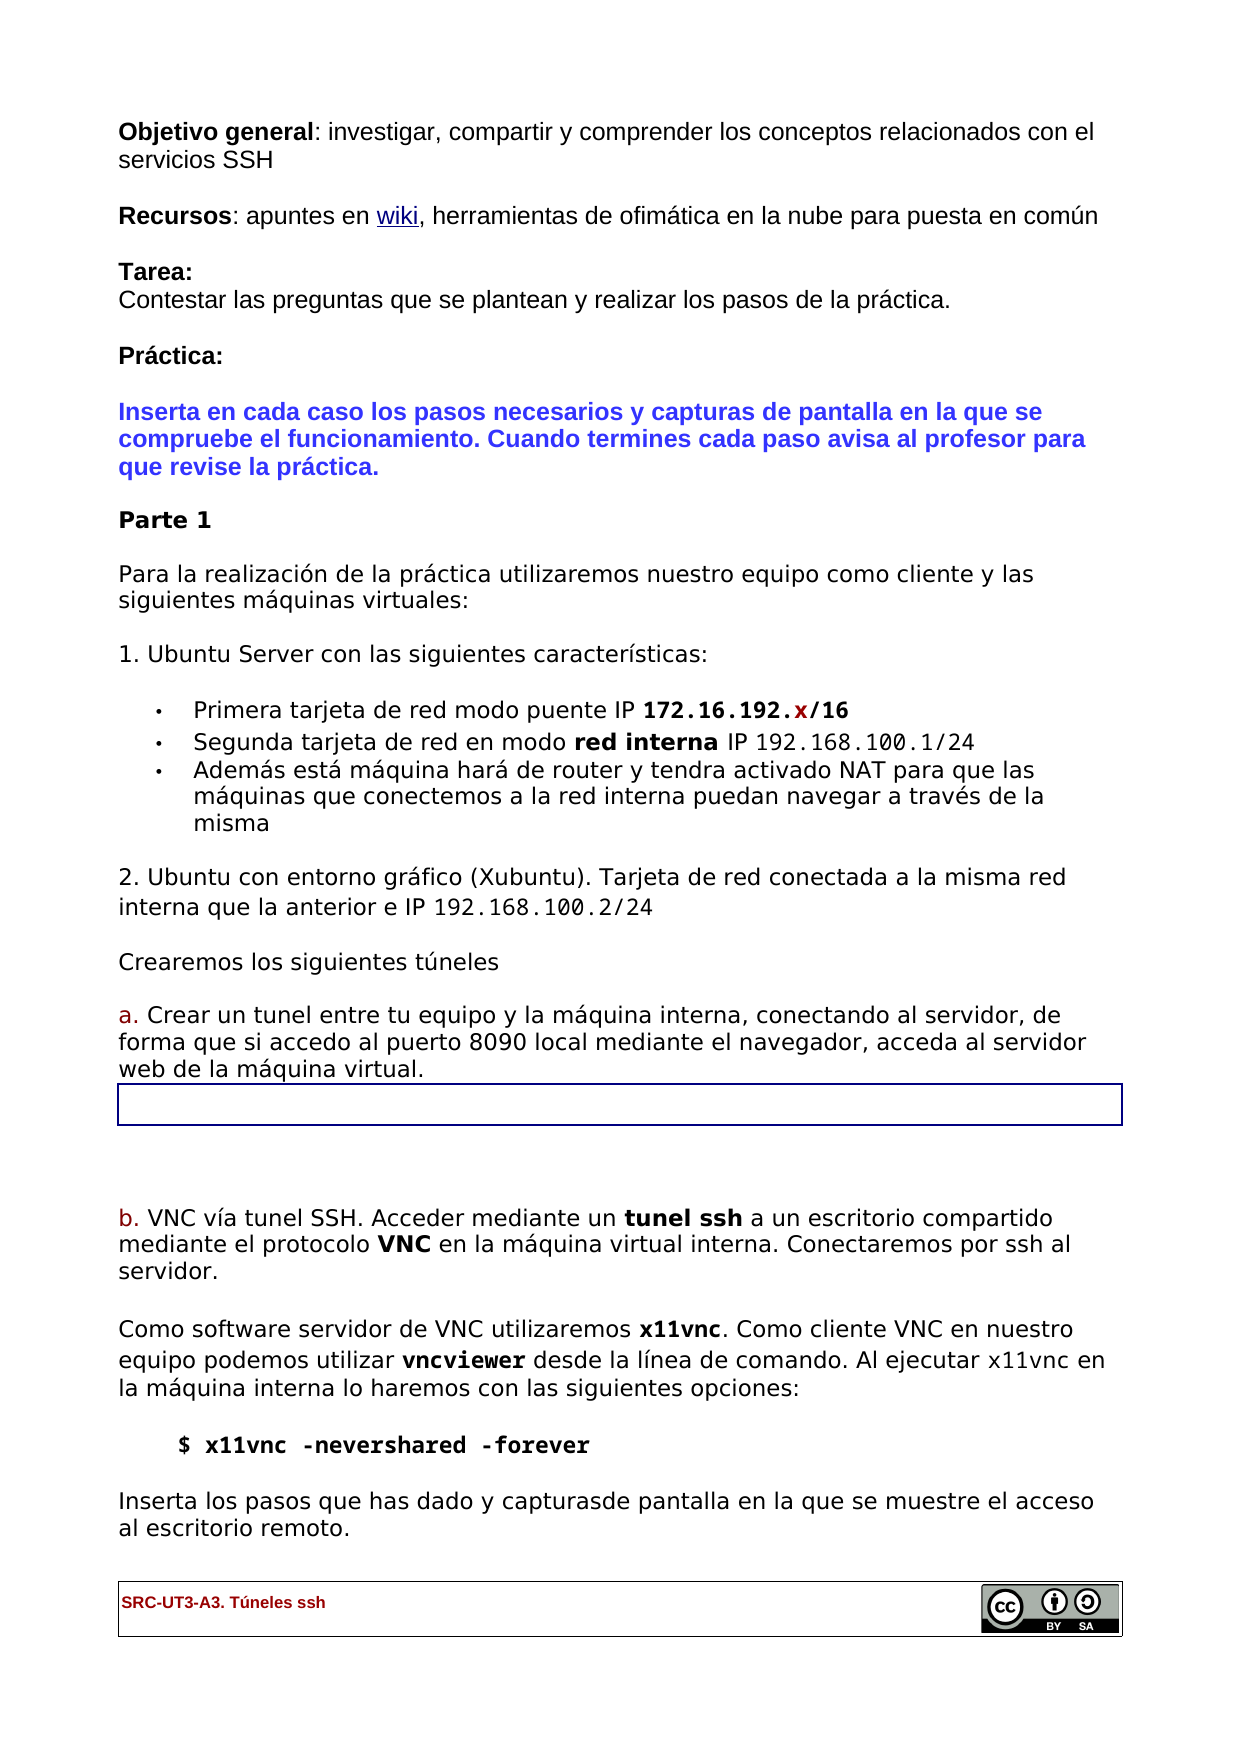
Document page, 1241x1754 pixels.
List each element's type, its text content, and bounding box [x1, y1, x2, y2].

text Recursos: apuntes en wiki, herramientas de ofimática en la nube para puesta en común [118, 202, 1122, 230]
text 2. Ubuntu con entorno gráfico (Xubuntu). Tarjeta de red conectada a la misma red interna que la anterior e IP 192.168.100.2/24 [118, 864, 1122, 922]
text b. VNC vía tunel SSH. Acceder mediante un tunel ssh a un escritorio compartido mediante el protocolo VNC en la máquina virtual interna. Conectaremos por ssh al servidor. [118, 1205, 1122, 1285]
text Inserta los pasos que has dado y capturasde pantalla en la que se muestre el acceso al escritorio remoto. [118, 1488, 1122, 1542]
text Objetivo general: investigar, compartir y comprender los conceptos relacionados con el servicios SSH [118, 118, 1122, 174]
text Tarea: [118, 258, 1122, 286]
list Segunda tarjeta de red en modo red interna IP 192.168.100.1/24 [156, 726, 1122, 757]
text Parte 1 [118, 508, 1122, 534]
text Práctica: [118, 341, 1122, 369]
text a. Crear un tunel entre tu equipo y la máquina interna, conectando al servidor, de forma que si accedo al puerto 8090 local mediante el navegador, acceda al servidor web de la máquina virtual. [118, 1002, 1122, 1082]
list Además está máquina hará de router y tendra activado NAT para que las máquinas que conectemos a la red interna puedan navegar a través de la misma [156, 757, 1122, 837]
text Crearemos los siguientes túneles [118, 949, 1122, 976]
text Contestar las preguntas que se plantean y realizar los pasos de la práctica. [118, 286, 1122, 313]
table_header [119, 1085, 1121, 1124]
text Como software servidor de VNC utilizaremos x11vnc. Como cliente VNC en nuestro equipo podemos utilizar vncviewer desde la línea de comando. Al ejecutar x11vnc en la máquina interna lo haremos con las siguientes opciones: [118, 1312, 1122, 1402]
picture [981, 1584, 1119, 1633]
text Inserta en cada caso los pasos necesarios y capturas de pantalla en la que se compruebe el funcionamiento. Cuando termines cada paso avisa al profesor para que revise la práctica. [118, 397, 1122, 481]
text Para la realización de la práctica utilizaremos nuestro equipo como cliente y las siguientes máquinas virtuales: [118, 561, 1122, 614]
text $ x11vnc -nevershared -forever [118, 1429, 1122, 1461]
list Primera tarjeta de red modo puente IP 172.16.192.x/16 [156, 694, 1122, 726]
text 1. Ubuntu Server con las siguientes características: [118, 641, 1122, 668]
